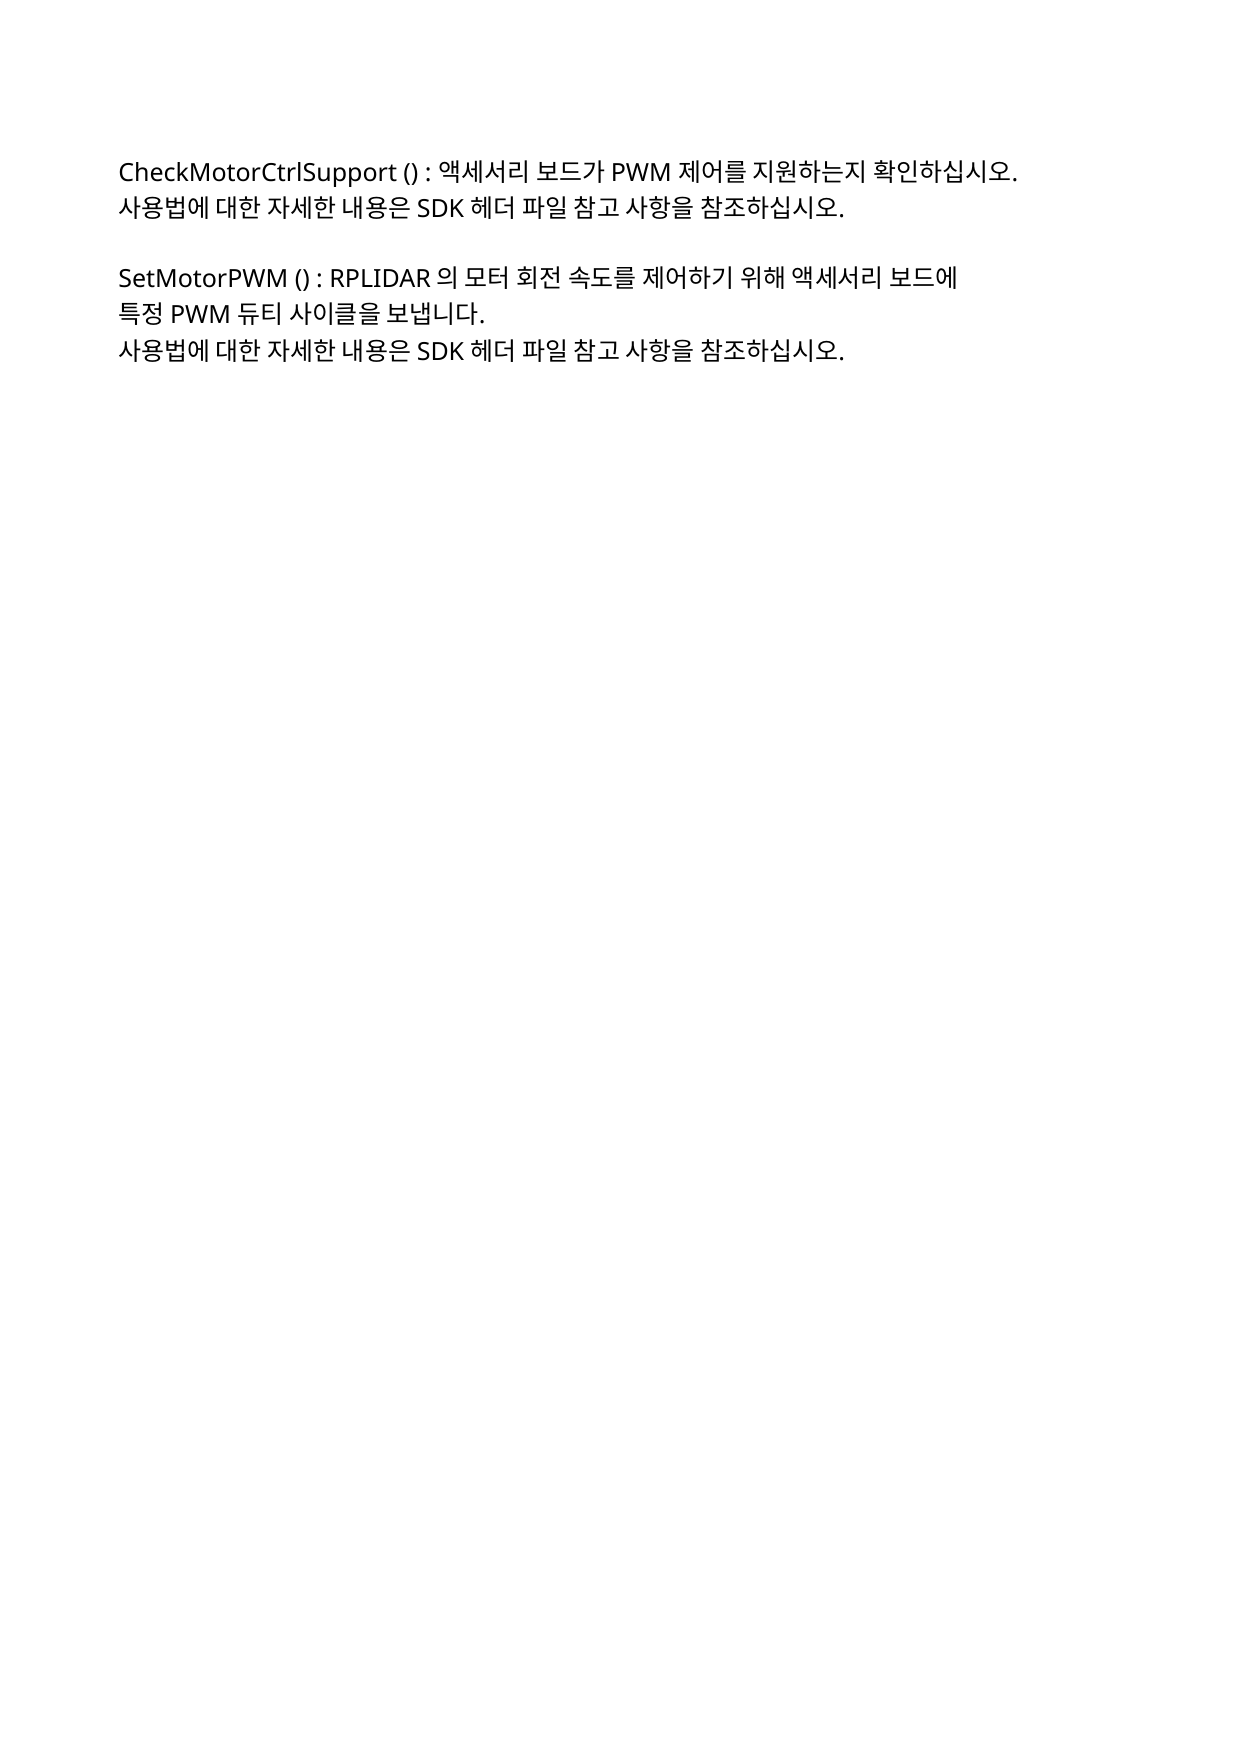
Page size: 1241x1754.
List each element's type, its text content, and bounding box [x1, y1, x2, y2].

text SetMotorPWM () : RPLIDAR의 모터 회전 속도를 제어하기 위해 액세서리 보드에 [118, 259, 1122, 295]
text 사용법에 대한 자세한 내용은 SDK 헤더 파일 참고 사항을 참조하십시오. [118, 188, 1122, 225]
text CheckMotorCtrlSupport () : 액세서리 보드가 PWM 제어를 지원하는지 확인하십시오. [118, 152, 1122, 188]
text 특정 PWM 듀티 사이클을 보냅니다. [118, 295, 1122, 331]
text 사용법에 대한 자세한 내용은 SDK 헤더 파일 참고 사항을 참조하십시오. [118, 331, 1122, 367]
